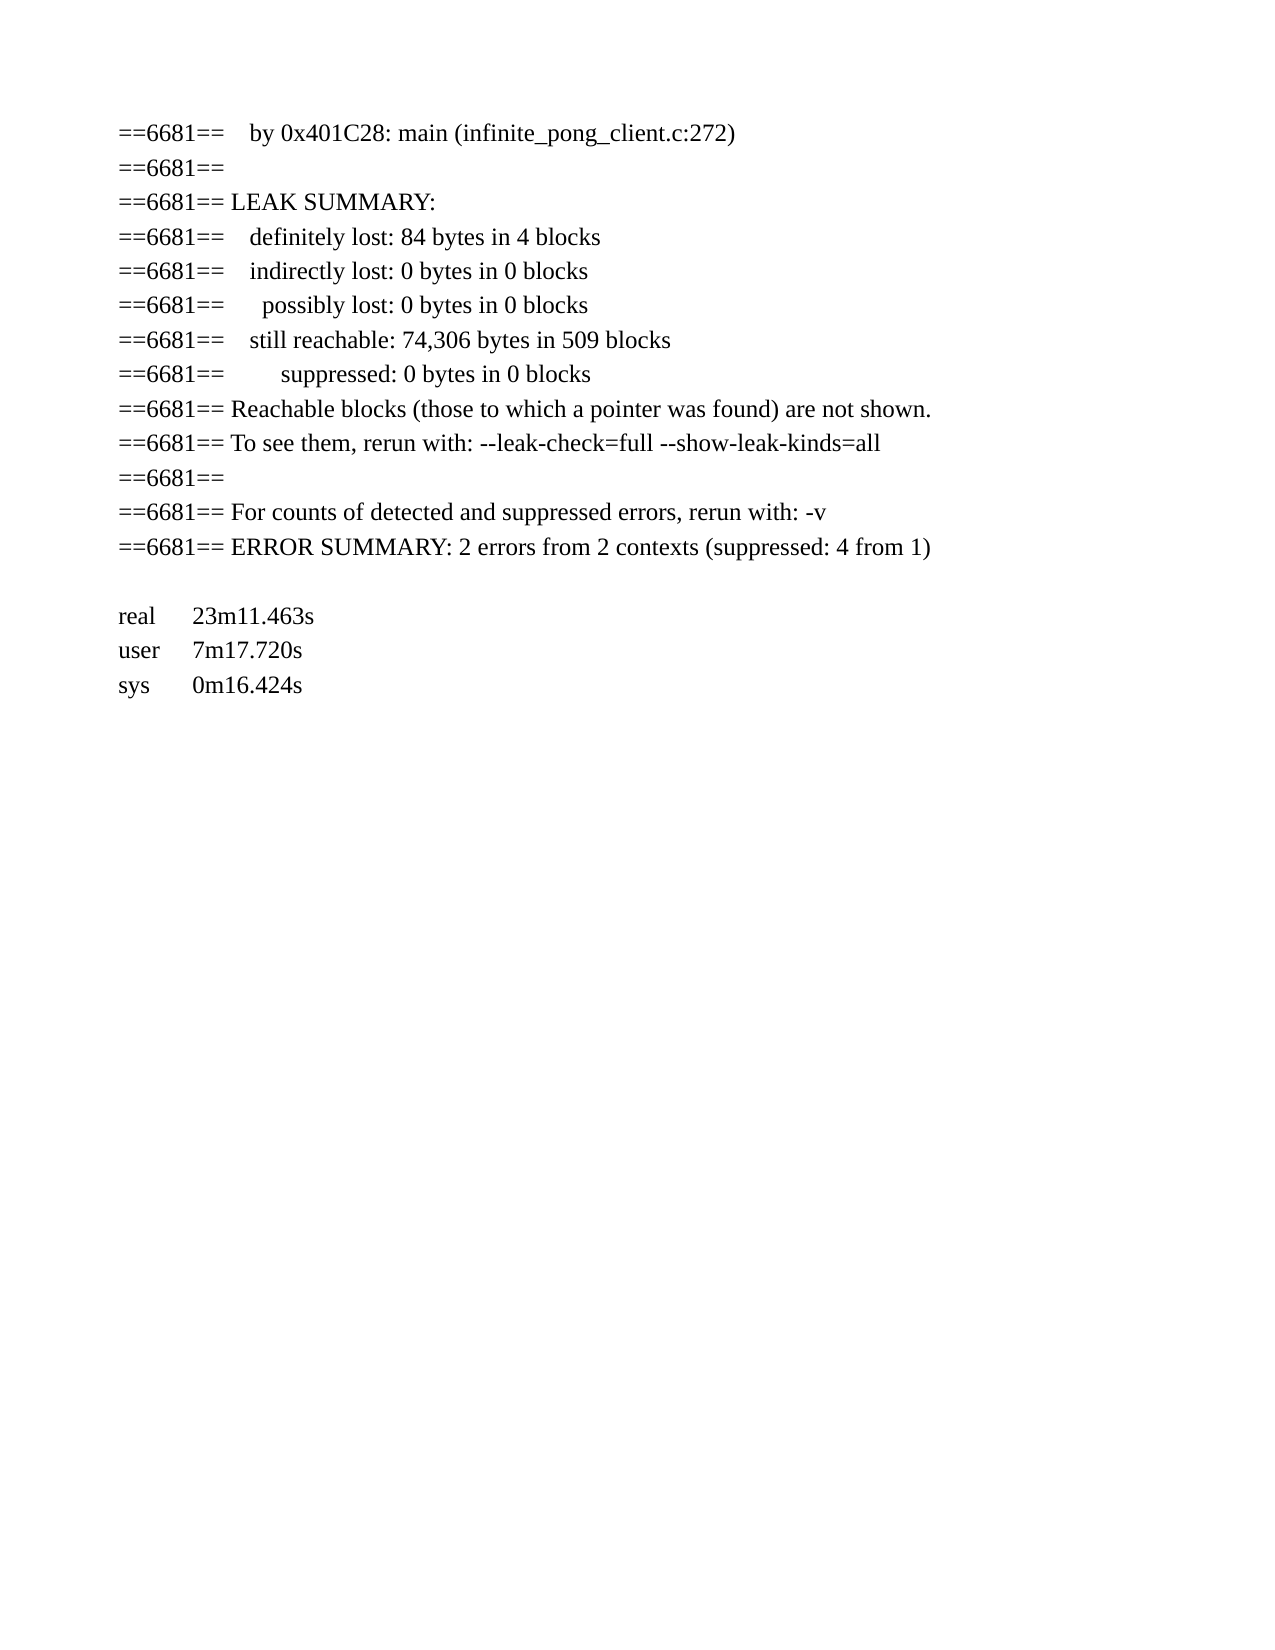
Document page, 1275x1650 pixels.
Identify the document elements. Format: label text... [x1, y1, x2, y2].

text ==6681== [118, 463, 1157, 492]
text ==6681== definitely lost: 84 bytes in 4 blocks [118, 222, 1157, 250]
text ==6681== indirectly lost: 0 bytes in 0 blocks [118, 256, 1157, 285]
text ==6681== ERROR SUMMARY: 2 errors from 2 contexts (suppressed: 4 from 1) [118, 532, 1157, 561]
text user 7m17.720s [118, 635, 1157, 664]
text ==6681== LEAK SUMMARY: [118, 187, 1157, 216]
text ==6681== [118, 153, 1157, 181]
text ==6681== To see them, rerun with: --leak-check=full --show-leak-kinds=all [118, 428, 1157, 457]
text ==6681== Reachable blocks (those to which a pointer was found) are not shown. [118, 394, 1157, 423]
text ==6681== possibly lost: 0 bytes in 0 blocks [118, 291, 1157, 319]
text ==6681== by 0x401C28: main (infinite_pong_client.c:272) [118, 118, 1157, 147]
text ==6681== still reachable: 74,306 bytes in 509 blocks [118, 325, 1157, 354]
text real 23m11.463s [118, 601, 1157, 629]
text ==6681== For counts of detected and suppressed errors, rerun with: -v [118, 497, 1157, 526]
text ==6681== suppressed: 0 bytes in 0 blocks [118, 359, 1157, 388]
text sys 0m16.424s [118, 670, 1157, 698]
